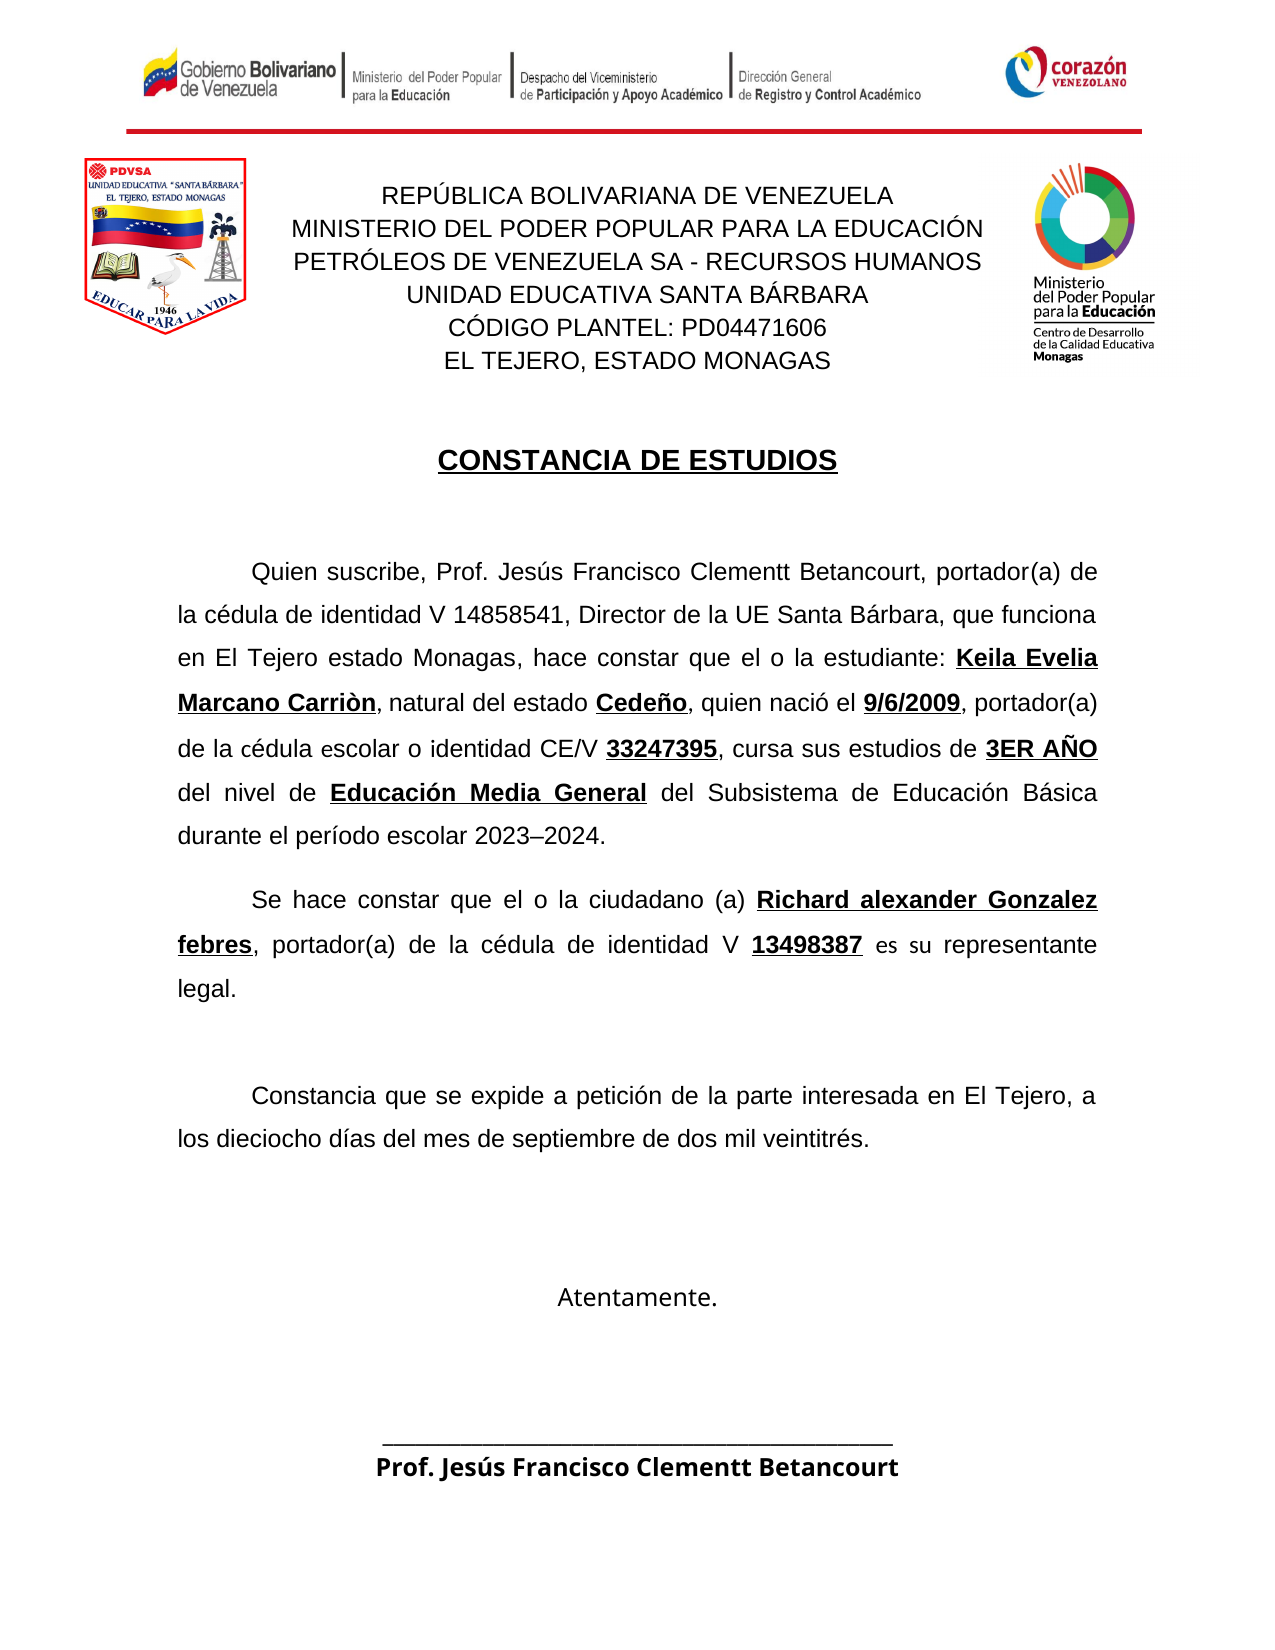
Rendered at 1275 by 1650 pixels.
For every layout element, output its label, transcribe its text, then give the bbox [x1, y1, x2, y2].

picture [126, 11, 1142, 134]
subtitle CONSTANCIA DE ESTUDIOS [177, 443, 1098, 476]
subtitle PETRÓLEOS DE VENEZUELA SA - RECURSOS HUMANOS [252, 247, 978, 275]
picture [978, 153, 1200, 377]
text Se hace constar que el o la ciudadano (a) Richard alexander Gonzalez febres, portador(a) de la cédula de identidad V 13498387 es su representante legal. [177, 885, 1098, 1002]
text Quien suscribe, Prof. Jesús Francisco Clementt Betancourt, portador(a) de la cédula de identidad V 14858541, Director de la UE Santa Bárbara, que funciona en El Tejero estado Monagas, hace constar que el o la estudiante: Keila Evelia Marcano Carriòn, natural del estado Cedeño, quien nació el 9/6/2009, portador(a) de la cédula escolar o identidad CE/V 33247395, cursa sus estudios de 3ER AÑO del nivel de Educación Media General del Subsistema de Educación Básica durante el período escolar 2023–2024. [177, 557, 1098, 849]
text EL TEJERO, ESTADO MONAGAS [177, 346, 978, 374]
text Constancia que se expide a petición de la parte interesada en El Tejero, a los dieciocho días del mes de septiembre de dos mil veintitrés. [177, 1081, 1098, 1153]
text Atentamente. [177, 1279, 1098, 1313]
text UNIDAD EDUCATIVA SANTA BÁRBARA [252, 280, 978, 308]
subtitle MINISTERIO DEL PODER POPULAR PARA LA EDUCACIÓN [252, 214, 978, 242]
text Prof. Jesús Francisco Clementt Betancourt [177, 1450, 1098, 1484]
text ______________________________________________ [177, 1416, 1098, 1450]
picture [79, 158, 252, 335]
text CÓDIGO PLANTEL: PD04471606 [177, 313, 978, 341]
subtitle REPÚBLICA BOLIVARIANA DE VENEZUELA [252, 181, 978, 209]
